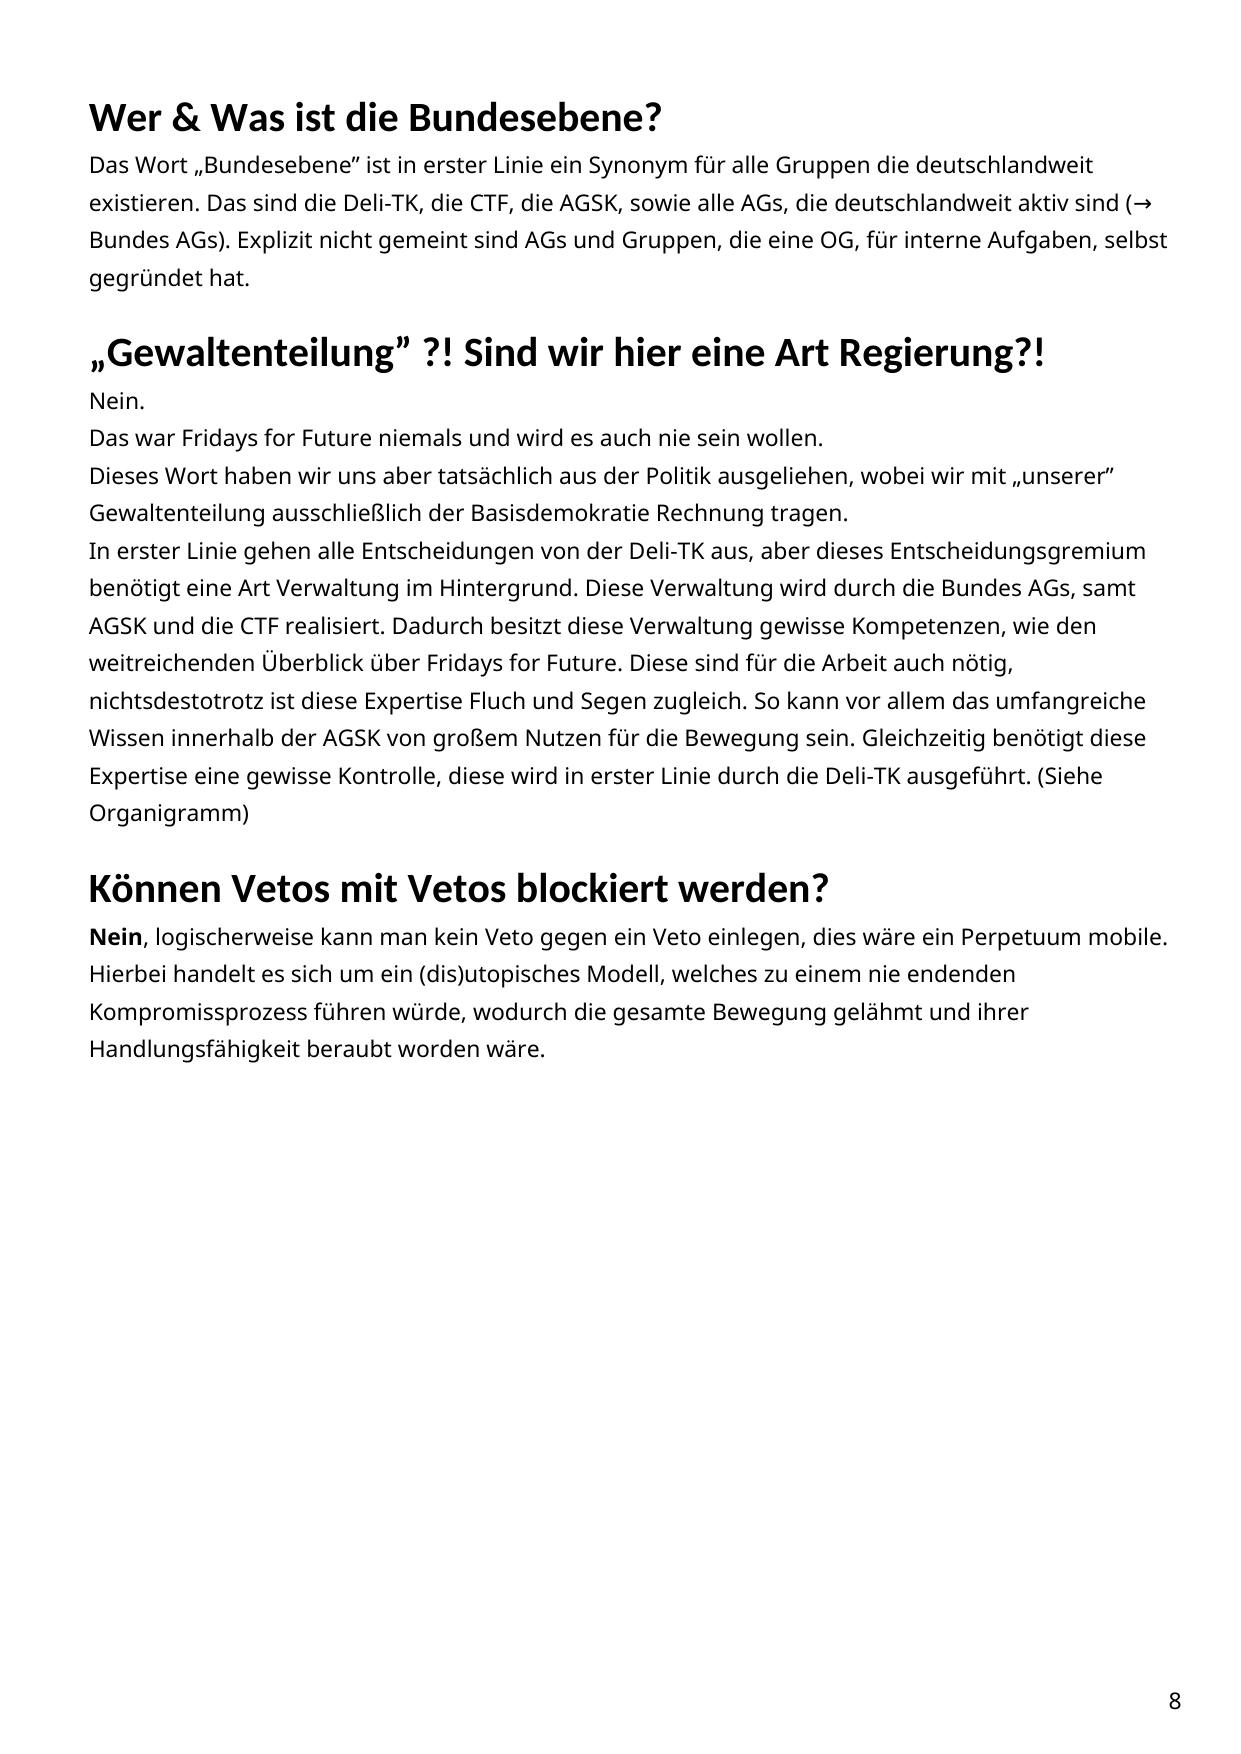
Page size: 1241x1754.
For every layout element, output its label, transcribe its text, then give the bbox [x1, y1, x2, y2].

text Hierbei handelt es sich um ein (dis)utopisches Modell, welches zu einem nie endenden Kompromissprozess führen würde, wodurch die gesamte Bewegung gelähmt und ihrer Handlungsfähigkeit beraubt worden wäre. [88, 958, 1181, 1064]
text Das war Fridays for Future niemals und wird es auch nie sein wollen. [88, 422, 1181, 454]
text Nein. [88, 385, 1181, 416]
subtitle Wer & Was ist die Bundesebene? [88, 91, 1181, 142]
text In erster Linie gehen alle Entscheidungen von der Deli-TK aus, aber dieses Entscheidungsgremium benötigt eine Art Verwaltung im Hintergrund. Diese Verwaltung wird durch die Bundes AGs, samt AGSK und die CTF realisiert. Dadurch besitzt diese Verwaltung gewisse Kompetenzen, wie den weitreichenden Überblick über Fridays for Future. Diese sind für die Arbeit auch nötig, nichtsdestotrotz ist diese Expertise Fluch und Segen zugleich. So kann vor allem das umfangreiche Wissen innerhalb der AGSK von großem Nutzen für die Bewegung sein. Gleichzeitig benötigt diese Expertise eine gewisse Kontrolle, diese wird in erster Linie durch die Deli-TK ausgeführt. (Siehe Organigramm) [88, 535, 1181, 829]
subtitle Können Vetos mit Vetos blockiert werden? [88, 862, 1181, 913]
text Nein, logischerweise kann man kein Veto gegen ein Veto einlegen, dies wäre ein Perpetuum mobile. [88, 920, 1181, 952]
text Das Wort „Bundesebene” ist in erster Linie ein Synonym für alle Gruppen die deutschlandweit existieren. Das sind die Deli-TK, die CTF, die AGSK, sowie alle AGs, die deutschlandweit aktiv sind (→ Bundes AGs). Explizit nicht gemeint sind AGs und Gruppen, die eine OG, für interne Aufgaben, selbst gegründet hat. [88, 149, 1181, 293]
subtitle „Gewaltenteilung” ?! Sind wir hier eine Art Regierung?! [88, 326, 1181, 377]
text Dieses Wort haben wir uns aber tatsächlich aus der Politik ausgeliehen, wobei wir mit „unserer” Gewaltenteilung ausschließlich der Basisdemokratie Rechnung tragen. [88, 460, 1181, 529]
